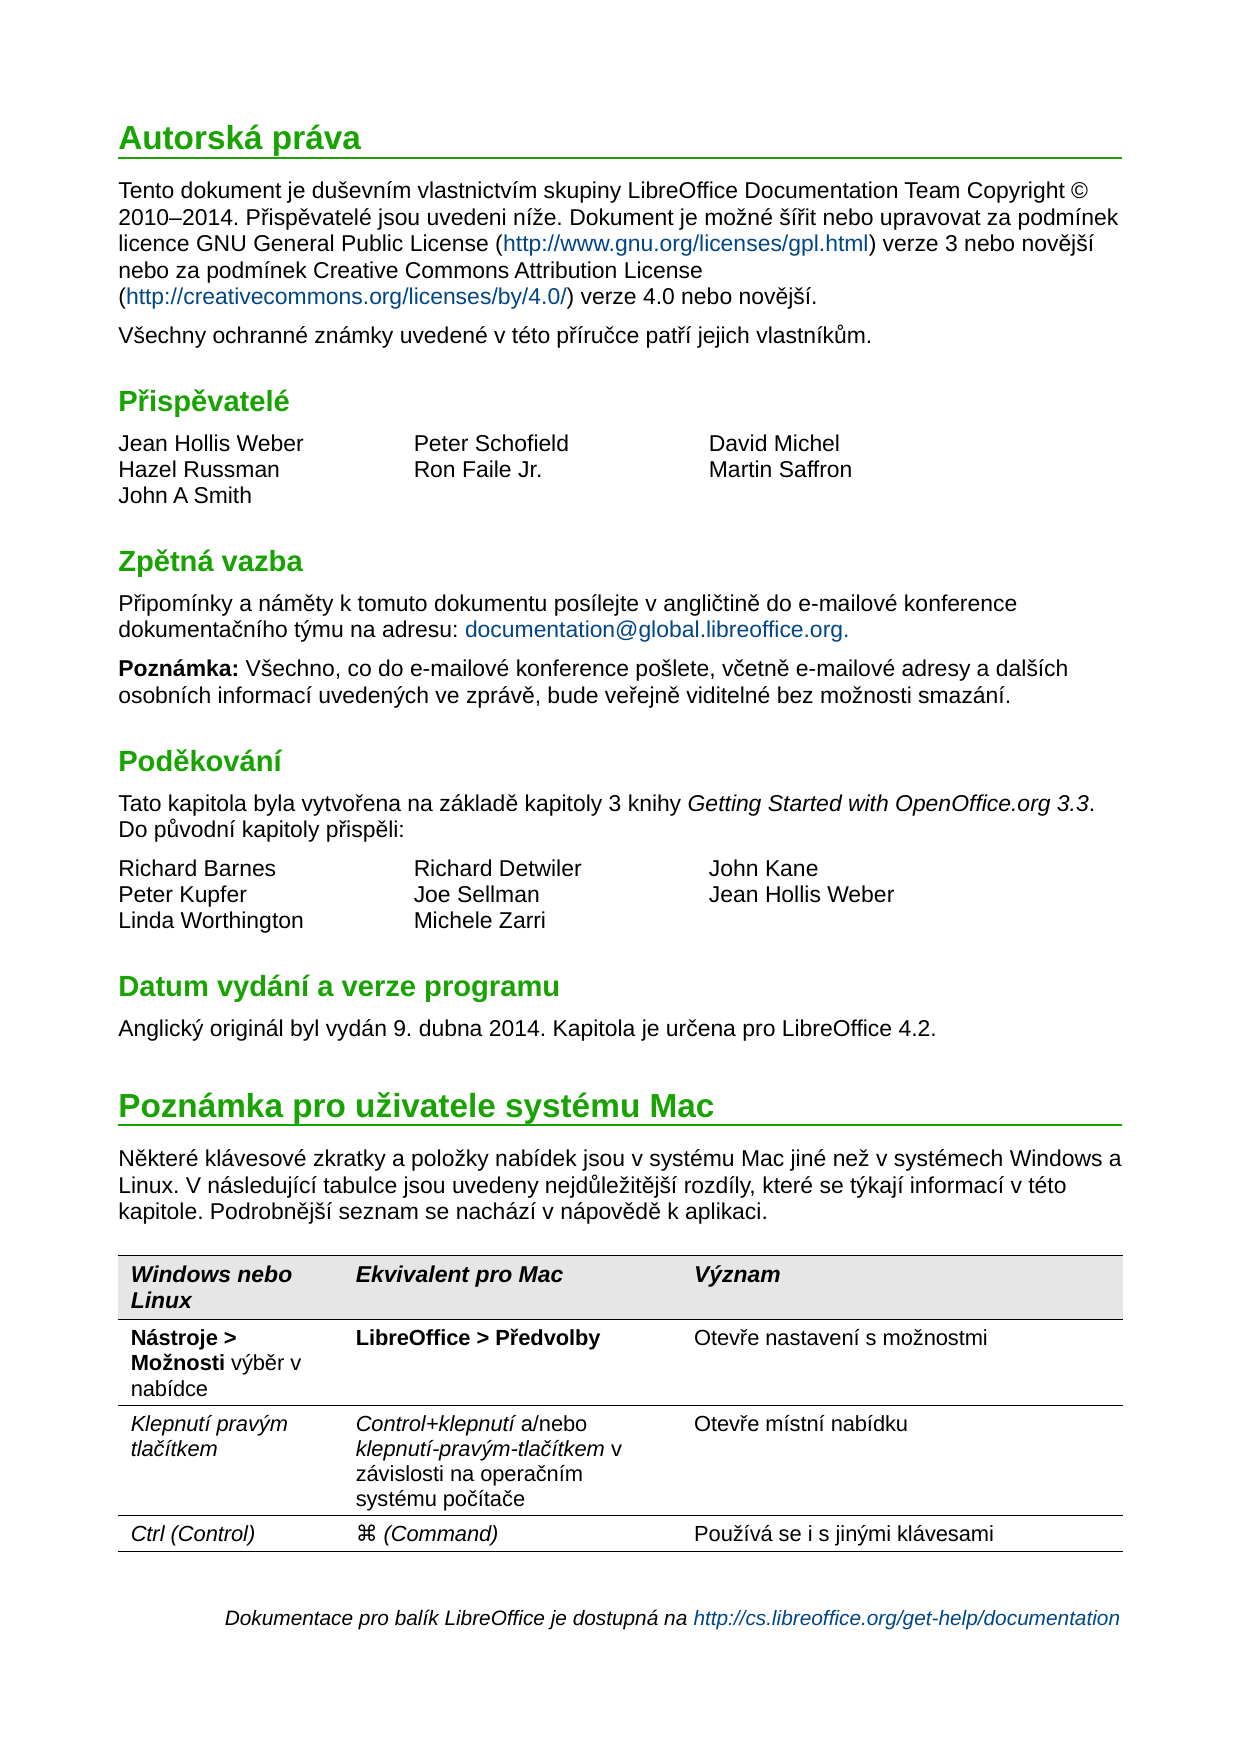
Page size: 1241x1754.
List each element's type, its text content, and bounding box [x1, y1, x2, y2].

table_cell Používá se i s jinými klávesami [681, 1516, 1123, 1551]
text Některé klávesové zkratky a položky nabídek jsou v systému Mac jiné než v systémech Windows a Linux. V následující tabulce jsou uvedeny nejdůležitější rozdíly, které se týkají informací v této kapitole. Podrobnější seznam se nachází v nápovědě k aplikaci. [118, 1145, 1122, 1224]
subtitle Přispěvatelé [118, 384, 1122, 417]
text Richard Barnes Richard Detwiler John Kane Peter Kupfer Joe Sellman Jean Hollis Weber Linda Worthington Michele Zarri [118, 855, 1122, 934]
table_cell Otevře nastavení s možnostmi [681, 1320, 1123, 1405]
subtitle Poděkování [118, 743, 1122, 777]
text Připomínky a náměty k tomuto dokumentu posílejte v angličtině do e-mailové konference dokumentačního týmu na adresu: documentation@global.libreoffice.org. [118, 590, 1122, 643]
table_cell Ctrl (Control) [118, 1516, 343, 1551]
table_header Windows nebo Linux [118, 1256, 343, 1319]
table_header Význam [681, 1256, 1123, 1319]
text Poznámka: Všechno, co do e-mailové konference pošlete, včetně e-mailové adresy a dalších osobních informací uvedených ve zprávě, bude veřejně viditelné bez možnosti smazání. [118, 655, 1122, 708]
table_cell Control+klepnutí a/nebo klepnutí-pravým-tlačítkem v závislosti na operačním systému počítače [343, 1406, 681, 1515]
text Tento dokument je duševním vlastnictvím skupiny LibreOffice Documentation Team Copyright © 2010–2014. Přispěvatelé jsou uvedeni níže. Dokument je možné šířit nebo upravovat za podmínek licence GNU General Public License (http://www.gnu.org/licenses/gpl.html) verze 3 nebo novější nebo za podmínek Creative Commons Attribution License (http://creativecommons.org/licenses/by/4.0/) verze 4.0 nebo novější. [118, 177, 1122, 309]
table_cell ⌘ (Command) [343, 1516, 681, 1551]
table_cell LibreOffice > Předvolby [343, 1320, 681, 1405]
table_header Ekvivalent pro Mac [343, 1256, 681, 1319]
text Tato kapitola byla vytvořena na základě kapitoly 3 knihy Getting Started with OpenOffice.org 3.3. Do původní kapitoly přispěli: [118, 789, 1122, 842]
text Všechny ochranné známky uvedené v této příručce patří jejich vlastníkům. [118, 322, 1122, 348]
subtitle Datum vydání a verze programu [118, 969, 1122, 1003]
table_cell Klepnutí pravým tlačítkem [118, 1406, 343, 1515]
subtitle Poznámka pro uživatele systému Mac [118, 1086, 1122, 1124]
table_cell Otevře místní nabídku [681, 1406, 1123, 1515]
text Anglický originál byl vydán 9. dubna 2014. Kapitola je určena pro LibreOffice 4.2. [118, 1015, 1122, 1042]
subtitle Zpětná vazba [118, 544, 1122, 578]
text Jean Hollis Weber Peter Schofield David Michel Hazel Russman Ron Faile Jr. Martin Saffron John A Smith [118, 429, 1122, 509]
subtitle Autorská práva [118, 118, 1122, 157]
table_cell Nástroje > Možnosti výběr v nabídce [118, 1320, 343, 1405]
